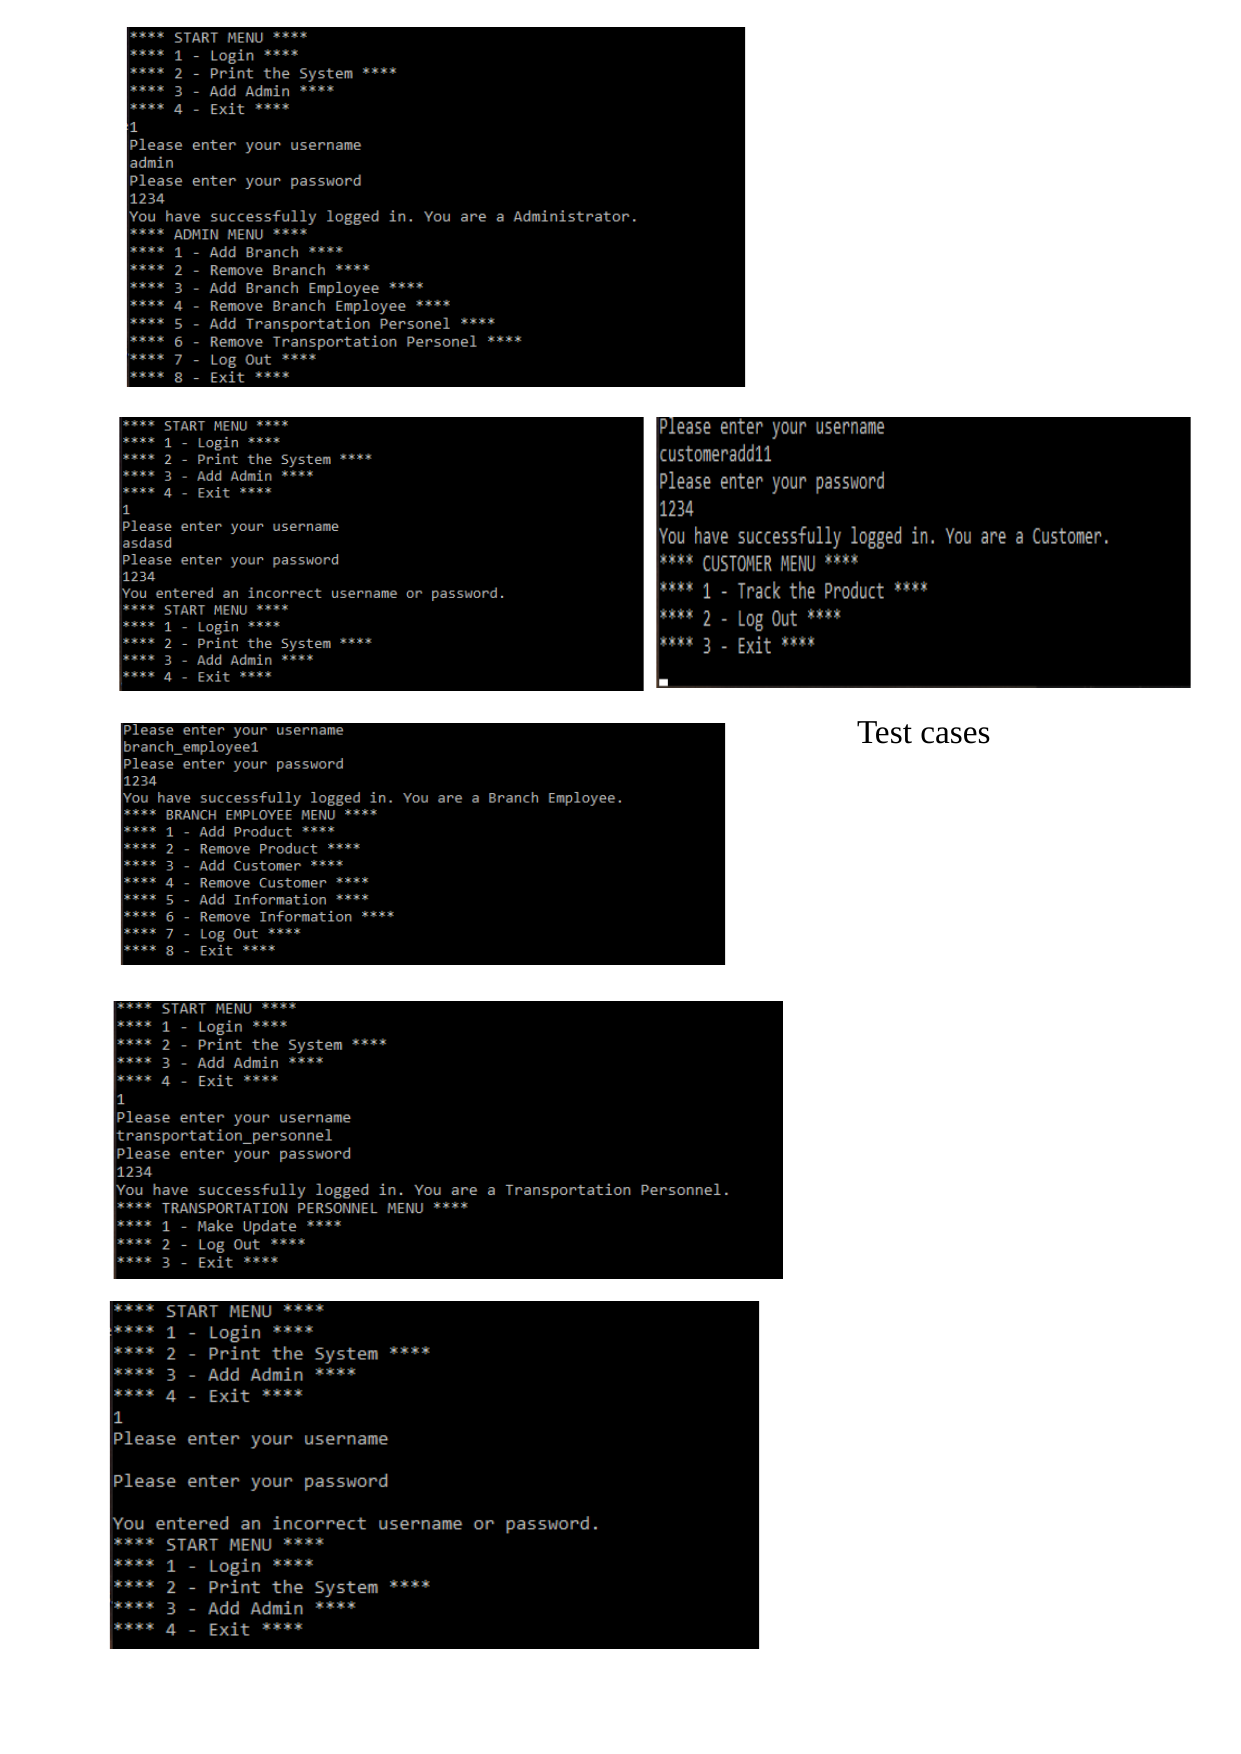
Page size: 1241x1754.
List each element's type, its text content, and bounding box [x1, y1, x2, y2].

picture [119, 417, 644, 691]
picture [120, 723, 726, 965]
picture [656, 417, 1191, 688]
picture [109, 1301, 760, 1649]
picture [113, 1001, 783, 1279]
picture [126, 27, 746, 387]
text Test cases [118, 559, 1122, 751]
